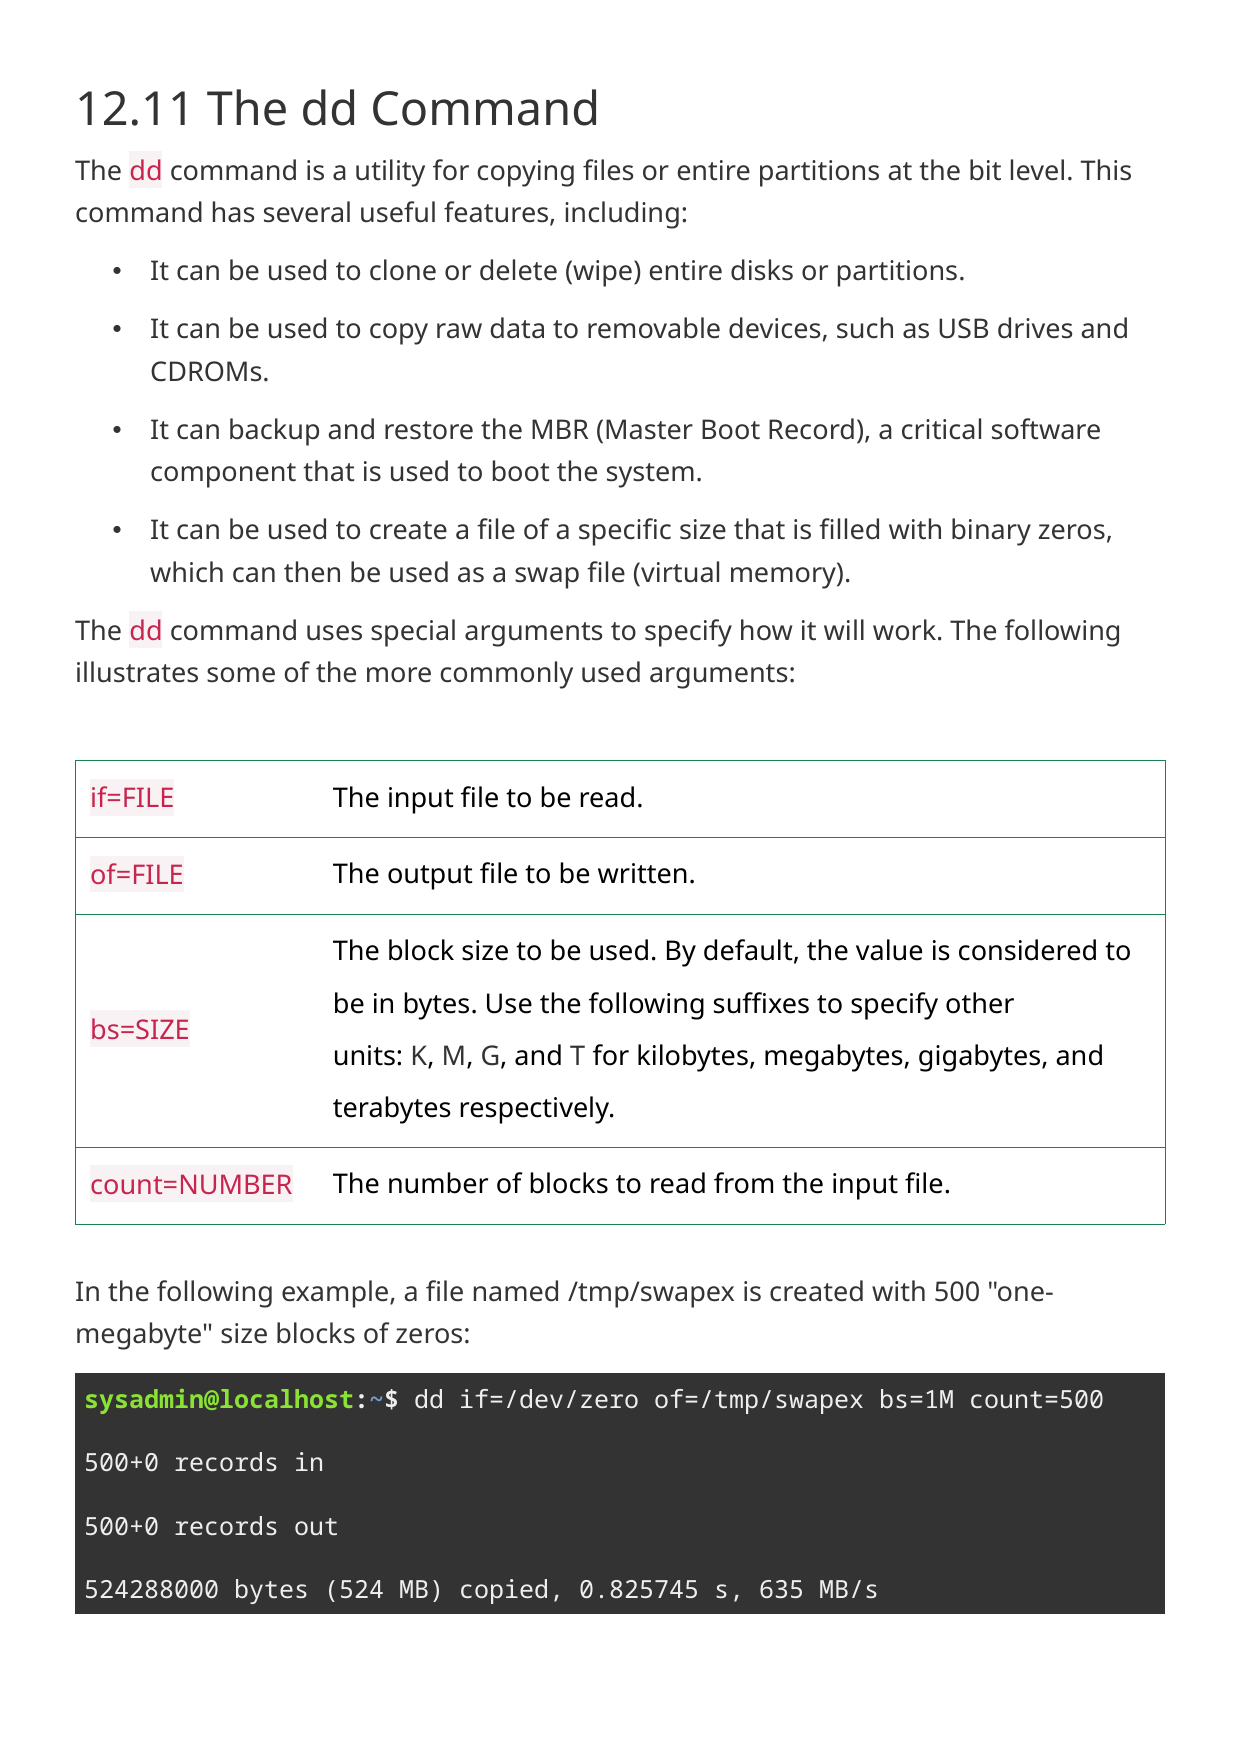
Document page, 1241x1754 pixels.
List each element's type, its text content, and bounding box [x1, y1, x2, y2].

table_cell The block size to be used. By default, the value is considered to be in bytes. Use the following suffixes to specify other units: K, M, G, and T for kilobytes, megabytes, gigabytes, and terabytes respectively. [318, 915, 1165, 1147]
list It can be used to create a file of a specific size that is filled with binary zeros, which can then be used as a swap file (virtual memory). [112, 511, 1165, 590]
text In the following example, a file named /tmp/swapex is created with 500 "one-megabyte" size blocks of zeros: [75, 1272, 1165, 1351]
table_cell count=NUMBER [76, 1148, 318, 1223]
list It can be used to clone or delete (wipe) entire disks or partitions. [112, 252, 1165, 289]
text 500+0 records out [75, 1499, 1165, 1542]
table_cell of=FILE [76, 838, 318, 914]
text 524288000 bytes (524 MB) copied, 0.825745 s, 635 MB/s [75, 1563, 1165, 1614]
list It can be used to copy raw data to removable devices, such as USB drives and CDROMs. [112, 310, 1165, 389]
table_cell The number of blocks to read from the input file. [318, 1148, 1165, 1223]
table_cell bs=SIZE [76, 915, 318, 1147]
table_header The input file to be read. [318, 761, 1165, 837]
text The dd command is a utility for copying files or entire partitions at the bit level. This command has several useful features, including: [75, 151, 1165, 231]
text The dd command uses special arguments to specify how it will work. The following illustrates some of the more commonly used arguments: [75, 611, 1165, 690]
text 500+0 records in [75, 1436, 1165, 1479]
list It can backup and restore the MBR (Master Boot Record), a critical software component that is used to boot the system. [112, 410, 1165, 489]
table_cell The output file to be written. [318, 838, 1165, 914]
table_header if=FILE [76, 761, 318, 837]
subtitle 12.11 The dd Command [75, 75, 1165, 139]
text sysadmin@localhost:~$ dd if=/dev/zero of=/tmp/swapex bs=1M count=500 [75, 1373, 1165, 1416]
